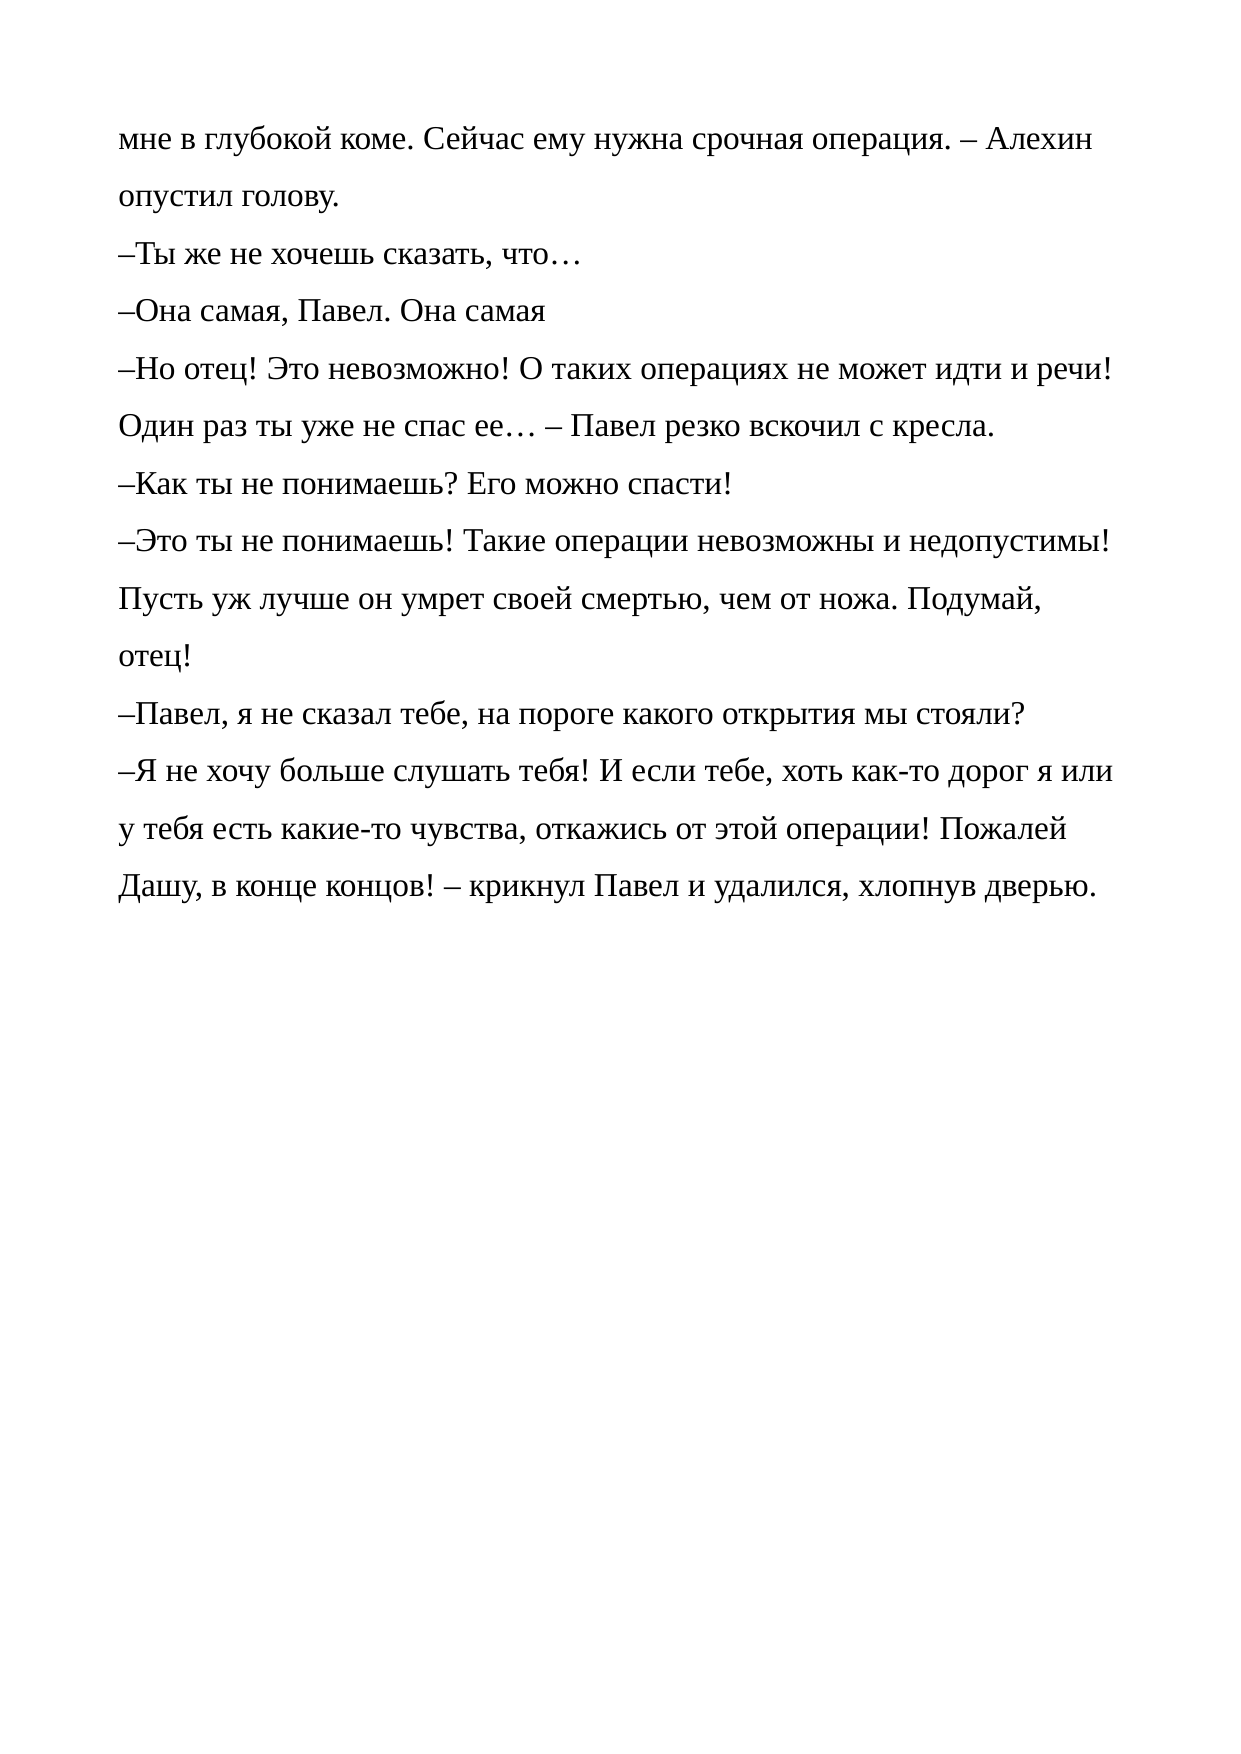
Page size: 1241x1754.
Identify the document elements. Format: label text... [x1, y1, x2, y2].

text –Но отец! Это невозможно! О таких операциях не может идти и речи! Один раз ты уже не спас ее… – Павел резко вскочил с кресла. [118, 348, 1122, 444]
text –Это ты не понимаешь! Такие операции невозможны и недопустимы! Пусть уж лучше он умрет своей смертью, чем от ножа. Подумай, отец! [118, 521, 1122, 674]
text –Ты же не хочешь сказать, что… [118, 233, 1122, 271]
text –Я не хочу больше слушать тебя! И если тебе, хоть как-то дорог я или у тебя есть какие-то чувства, откажись от этой операции! Пожалей Дашу, в конце концов! – крикнул Павел и удалился, хлопнув дверью. [118, 751, 1122, 904]
text –Она самая, Павел. Она самая [118, 291, 1122, 329]
text мне в глубокой коме. Сейчас ему нужна срочная операция. – Алехин опустил голову. [118, 118, 1122, 214]
text –Павел, я не сказал тебе, на пороге какого открытия мы стояли? [118, 693, 1122, 731]
text –Как ты не понимаешь? Его можно спасти! [118, 463, 1122, 501]
